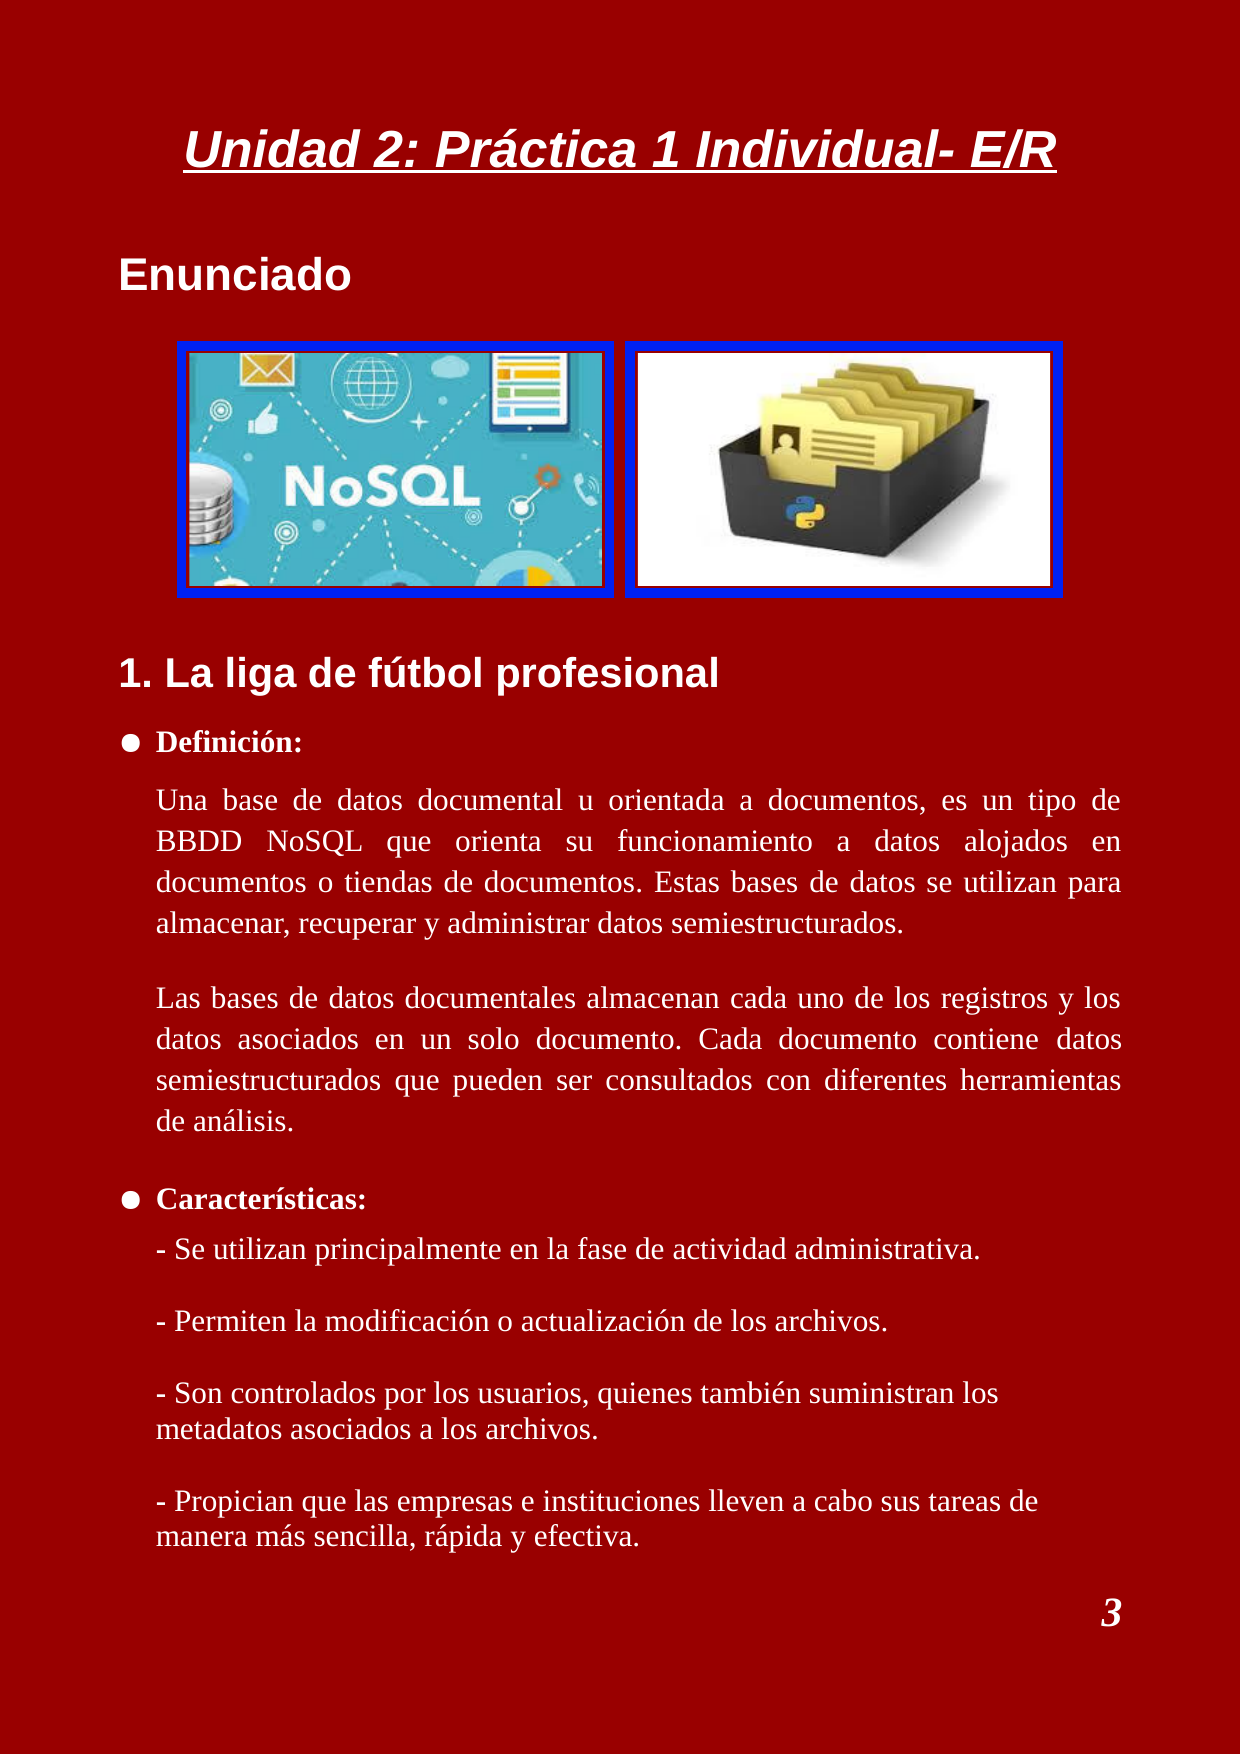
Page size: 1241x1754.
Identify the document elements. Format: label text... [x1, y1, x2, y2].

list Características: [118, 1180, 1122, 1216]
list Definición: [118, 723, 1122, 759]
subtitle Enunciado [118, 247, 1122, 300]
list Una base de datos documental u orientada a documentos, es un tipo de BBDD NoSQL que orienta su funcionamiento a datos alojados en documentos o tiendas de documentos. Estas bases de datos se utilizan para almacenar, recuperar y administrar datos semiestructurados. [118, 781, 1122, 941]
subtitle Unidad 2: Práctica 1 Individual- E/R [118, 118, 1122, 178]
list - Se utilizan principalmente en la fase de actividad administrativa. [156, 1230, 1122, 1266]
picture [637, 353, 1051, 586]
list - Propician que las empresas e instituciones lleven a cabo sus tareas de manera más sencilla, rápida y efectiva. [156, 1482, 1122, 1554]
list - Permiten la modificación o actualización de los archivos. [156, 1302, 1122, 1338]
picture [189, 353, 602, 586]
text Las bases de datos documentales almacenan cada uno de los registros y los datos asociados en un solo documento. Cada documento contiene datos semiestructurados que pueden ser consultados con diferentes herramientas de análisis. [118, 979, 1122, 1139]
subtitle 1. La liga de fútbol profesional [118, 648, 1122, 696]
list - Son controlados por los usuarios, quienes también suministran los metadatos asociados a los archivos. [156, 1374, 1122, 1446]
